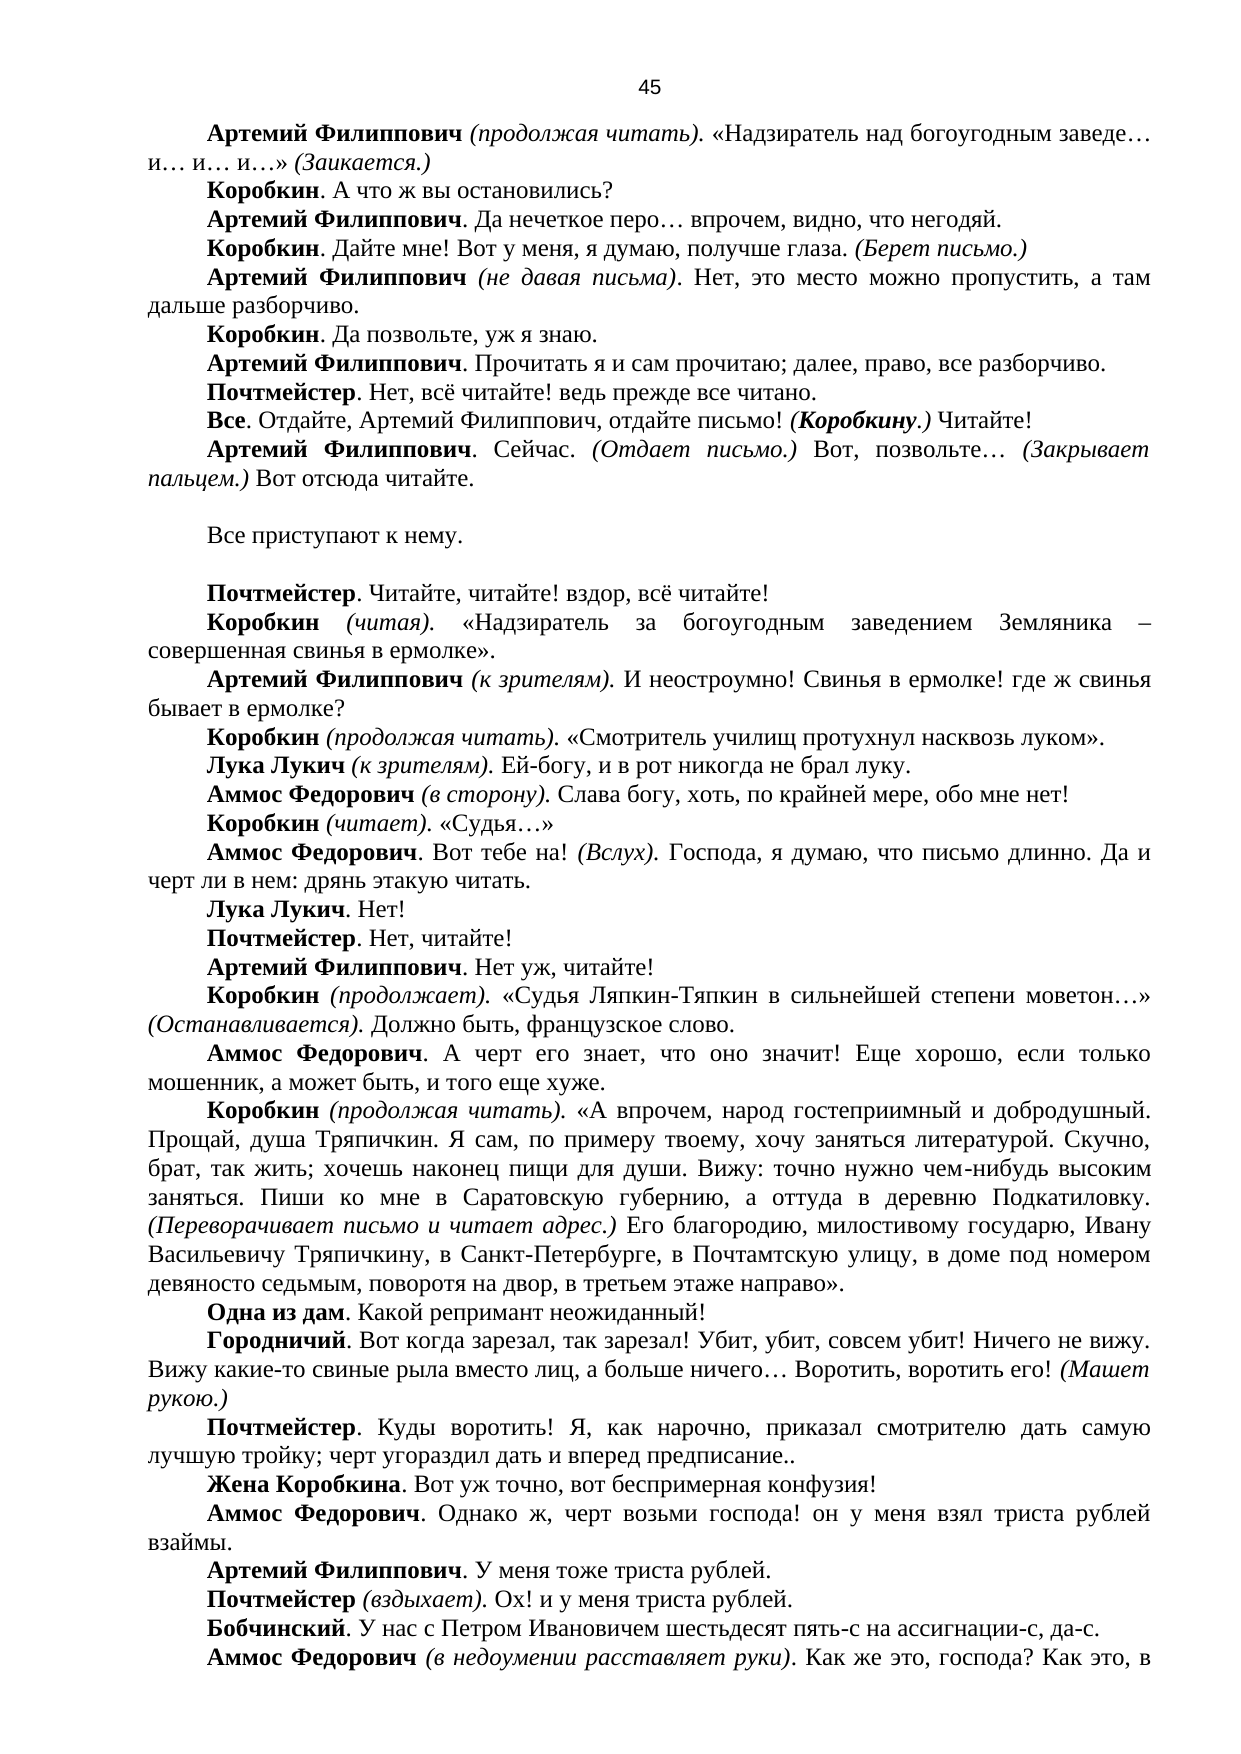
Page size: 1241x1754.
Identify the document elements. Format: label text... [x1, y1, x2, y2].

text Бобчинский. У нас с Петром Ивановичем шестьдесят пять‑с на ассигнации‑с, да‑с. [148, 1613, 1152, 1642]
text Аммос Федорович (в сторону). Слава богу, хоть, по крайней мере, обо мне нет! [148, 779, 1152, 808]
text Артемий Филиппович. Сейчас. (Отдает письмо.) Вот, позвольте… (Закрывает пальцем.) Вот отсюда читайте. [148, 434, 1152, 492]
text Коробкин. А что ж вы остановились? [148, 176, 1152, 204]
text Почтмейстер. Читайте, читайте! вздор, всё читайте! [148, 578, 1152, 607]
text Городничий. Вот когда зарезал, так зарезал! Убит, убит, совсем убит! Ничего не вижу. Вижу какие‑то свиные рыла вместо лиц, а больше ничего… Воротить, воротить его! (Машет рукою.) [148, 1326, 1152, 1412]
text Коробкин (продолжая читать). «Смотритель училищ протухнул насквозь луком». [148, 722, 1152, 751]
text Все приступают к нему. [148, 521, 1152, 549]
text Артемий Филиппович (не давая письма). Нет, это место можно пропустить, а там дальше разборчиво. [148, 262, 1152, 319]
text Почтмейстер. Нет, всё читайте! ведь прежде все читано. [148, 377, 1152, 406]
text Артемий Филиппович. У меня тоже триста рублей. [148, 1556, 1152, 1584]
text Коробкин. Да позвольте, уж я знаю. [148, 319, 1152, 348]
text Коробкин (читает). «Судья…» [148, 808, 1152, 837]
text Лука Лукич (к зрителям). Ей‑богу, и в рот никогда не брал луку. [148, 751, 1152, 779]
text Коробкин (продолжая читать). «А впрочем, народ гостеприимный и добродушный. Прощай, душа Тряпичкин. Я сам, по примеру твоему, хочу заняться литературой. Скучно, брат, так жить; хочешь наконец пищи для души. Вижу: точно нужно чем‑нибудь высоким заняться. Пиши ко мне в Саратовскую губернию, а оттуда в деревню Подкатиловку. (Переворачивает письмо и читает адрес.) Его благородию, милостивому государю, Ивану Васильевичу Тряпичкину, в Санкт‑Петербурге, в Почтамтскую улицу, в доме под номером девяносто седьмым, поворотя на двор, в третьем этаже направо». [148, 1096, 1152, 1297]
text Коробкин. Дайте мне! Вот у меня, я думаю, получше глаза. (Берет письмо.) [148, 233, 1152, 262]
text Аммос Федорович. А черт его знает, что оно значит! Еще хорошо, если только мошенник, а может быть, и того еще хуже. [148, 1038, 1152, 1096]
text Артемий Филиппович. Прочитать я и сам прочитаю; далее, право, все разборчиво. [148, 348, 1152, 377]
text Аммос Федорович (в недоумении расставляет руки). Как же это, господа? Как это, в [148, 1642, 1152, 1671]
text Коробкин (продолжает). «Судья Ляпкин‑Тяпкин в сильнейшей степени моветон…» (Останавливается). Должно быть, французское слово. [148, 981, 1152, 1038]
text Артемий Филиппович. Да нечеткое перо… впрочем, видно, что негодяй. [148, 204, 1152, 233]
text Жена Коробкина. Вот уж точно, вот беспримерная конфузия! [148, 1469, 1152, 1498]
text Аммос Федорович. Однако ж, черт возьми господа! он у меня взял триста рублей взаймы. [148, 1498, 1152, 1556]
text Почтмейстер (вздыхает). Ох! и у меня триста рублей. [148, 1584, 1152, 1613]
text Артемий Филиппович (продолжая читать). «Надзиратель над богоугодным заведе… и… и… и…» (Заикается.) [148, 118, 1152, 176]
text Почтмейстер. Нет, читайте! [148, 923, 1152, 952]
text Все. Отдайте, Артемий Филиппович, отдайте письмо! (Коробкину.) Читайте! [148, 406, 1152, 434]
text Артемий Филиппович. Нет уж, читайте! [148, 952, 1152, 981]
text Лука Лукич. Нет! [148, 894, 1152, 923]
text Почтмейстер. Куды воротить! Я, как нарочно, приказал смотрителю дать самую лучшую тройку; черт угораздил дать и вперед предписание.. [148, 1412, 1152, 1469]
text Коробкин (читая). «Надзиратель за богоугодным заведением Земляника – совершенная свинья в ермолке». [148, 607, 1152, 664]
text Артемий Филиппович (к зрителям). И неостроумно! Свинья в ермолке! где ж свинья бывает в ермолке? [148, 664, 1152, 722]
text Одна из дам. Какой репримант неожиданный! [148, 1297, 1152, 1326]
text Аммос Федорович. Вот тебе на! (Вслух). Господа, я думаю, что письмо длинно. Да и черт ли в нем: дрянь этакую читать. [148, 837, 1152, 894]
